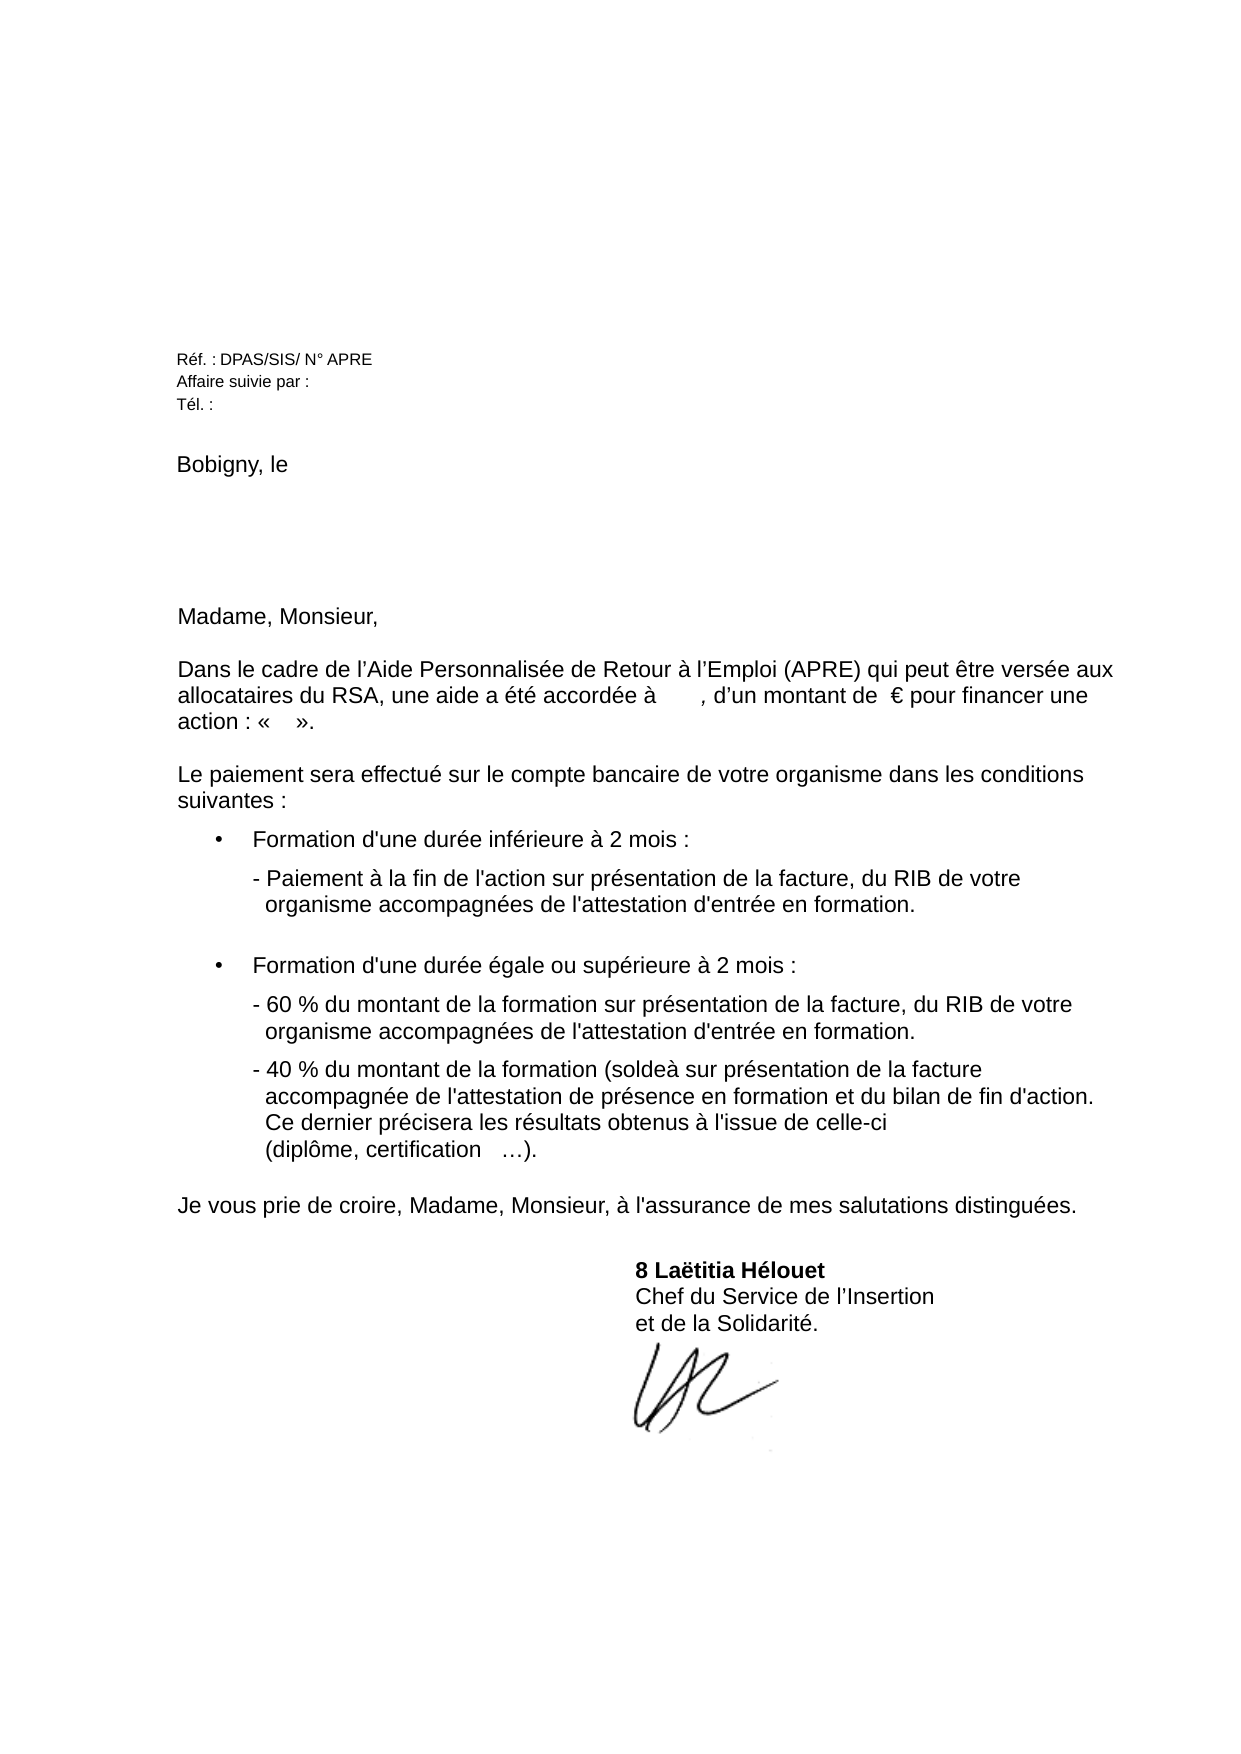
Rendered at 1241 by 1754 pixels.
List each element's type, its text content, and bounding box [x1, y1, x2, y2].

table_cell [176, 312, 1123, 330]
table_cell Bobigny, le [176, 451, 1123, 478]
text Chef du Service de l’Insertion [546, 1283, 1122, 1309]
list - 60 % du montant de la formation sur présentation de la facture, du RIB de votre ,,organisme accompagnées de l'attestation d'entrée en formation. [215, 991, 1122, 1044]
table_cell DPAS/SIS/ N° APRE [220, 347, 620, 369]
list - Paiement à la fin de l'action sur présentation de la facture, du RIB de votre ,,organisme accompagnées de l'attestation d'entrée en formation. [215, 865, 1122, 918]
list - 40 % du montant de la formation (soldeà sur présentation de la facture ,,accompagnée de l'attestation de présence en formation et du bilan de fin d'action. ,,Ce dernier précisera les résultats obtenus à l'issue de celle-ci ,,(diplôme, certification ,,…). [215, 1056, 1122, 1162]
table_cell [176, 478, 1123, 524]
table_cell [220, 393, 620, 415]
list Formation d'une durée égale ou supérieure à 2 mois : [215, 952, 1122, 979]
table_cell [620, 330, 650, 438]
table_header [620, 229, 1123, 312]
table_cell [176, 330, 620, 347]
text 8 Laëtitia Hélouet [546, 1257, 1122, 1283]
text Je vous prie de croire, Madame, Monsieur, à l'assurance de mes salutations distinguées. [177, 1192, 1122, 1218]
text Madame, Monsieur, [177, 603, 1122, 629]
table_cell Réf. : [176, 347, 220, 369]
table_header [176, 229, 620, 312]
text Dans le cadre de l’Aide Personnalisée de Retour à l’Emploi (APRE) qui peut être versée aux allocataires du RSA, une aide a été accordée à , d’un montant de € pour financer une action : « ». [177, 656, 1122, 734]
table_cell Affaire suivie par : [176, 370, 316, 392]
table_cell [650, 330, 1123, 438]
table_cell [176, 415, 620, 438]
table_cell Tél. : [176, 393, 220, 415]
list Formation d'une durée inférieure à 2 mois : [215, 826, 1122, 852]
table_cell [176, 438, 1123, 451]
text et de la Solidarité. [546, 1309, 1122, 1336]
text Le paiement sera effectué sur le compte bancaire de votre organisme dans les conditions suivantes : [177, 761, 1122, 814]
table_cell [316, 370, 620, 392]
